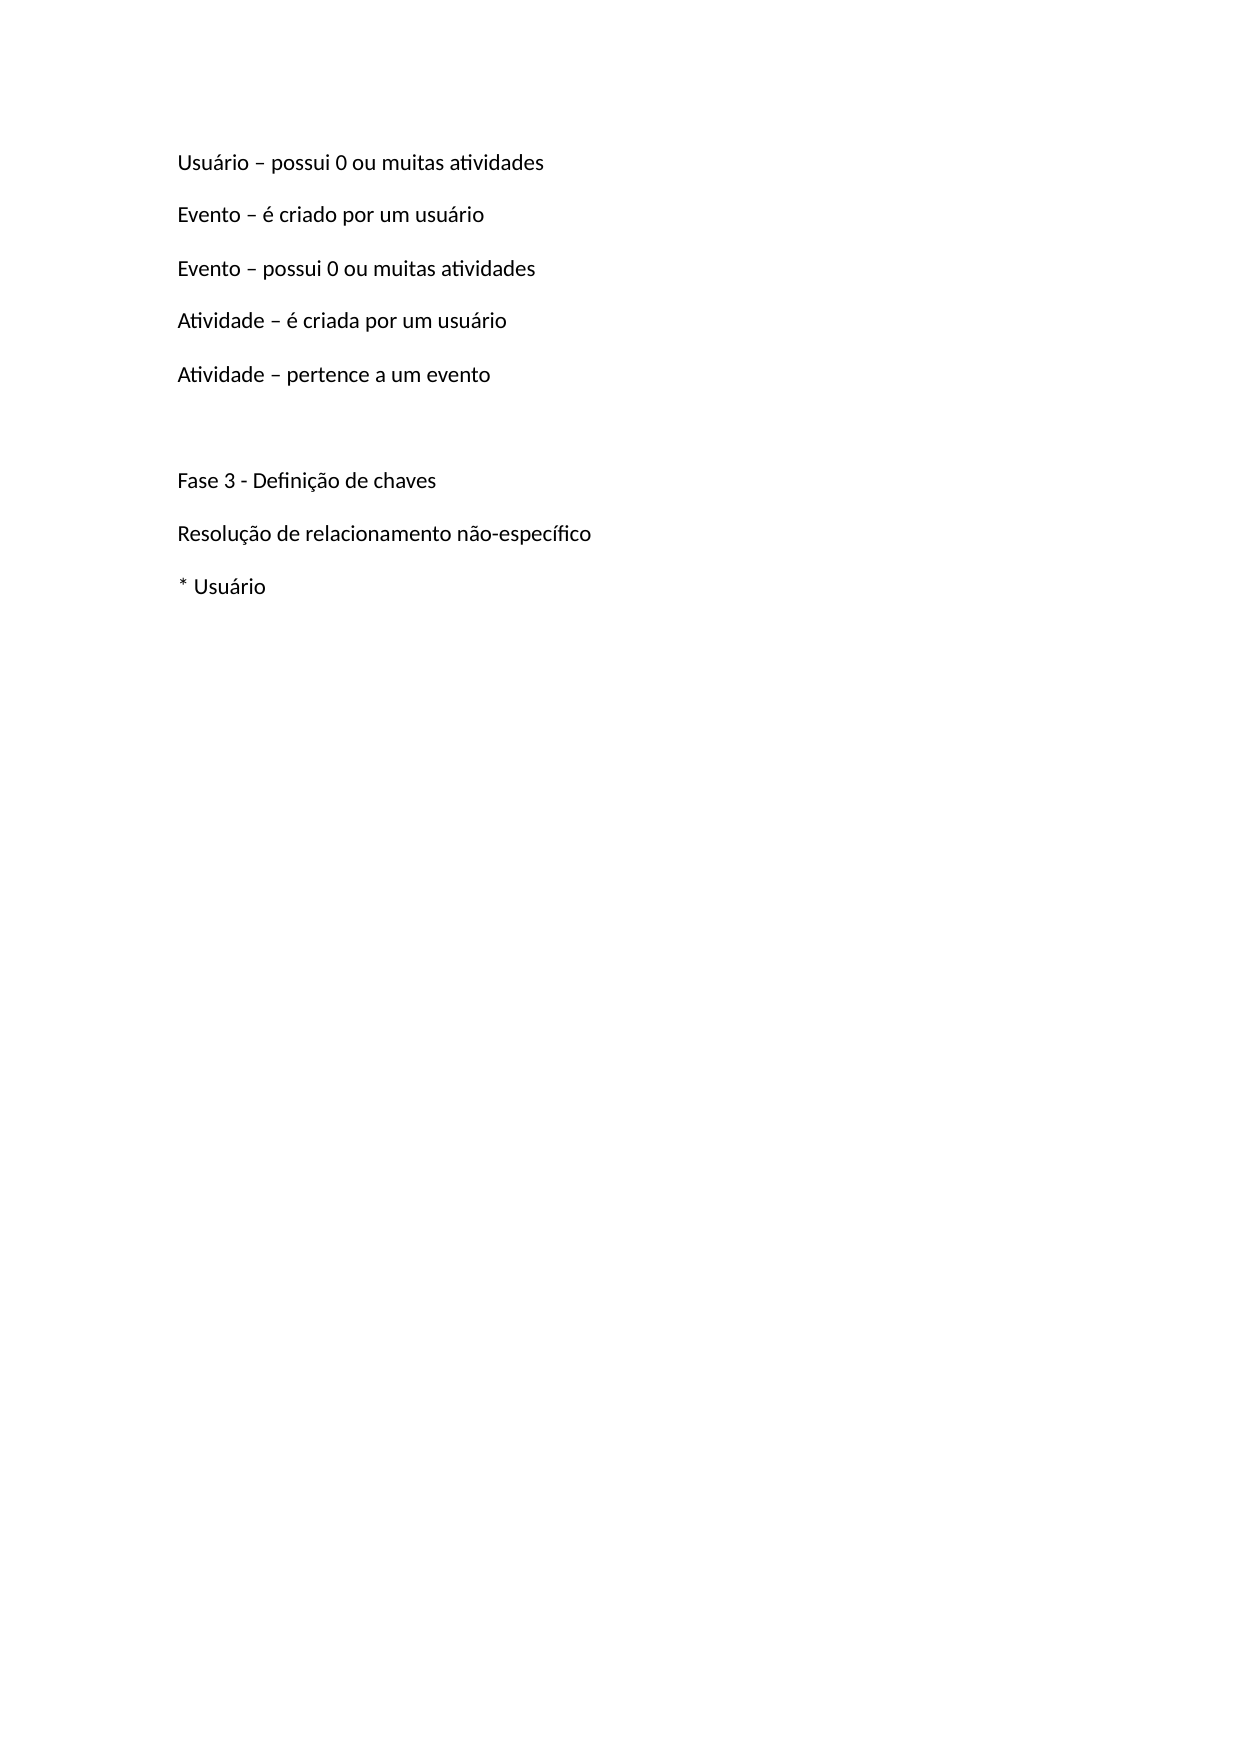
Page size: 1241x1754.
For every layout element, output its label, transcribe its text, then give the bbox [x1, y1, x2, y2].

text Usuário – possui 0 ou muitas atividades [177, 148, 1063, 176]
text Atividade – pertence a um evento [177, 360, 1063, 388]
text Evento – possui 0 ou muitas atividades [177, 254, 1063, 282]
text Resolução de relacionamento não-específico [177, 519, 1063, 547]
text * Usuário [177, 572, 1063, 600]
text Fase 3 - Definição de chaves [177, 466, 1063, 494]
text Evento – é criado por um usuário [177, 201, 1063, 229]
text Atividade – é criada por um usuário [177, 307, 1063, 335]
